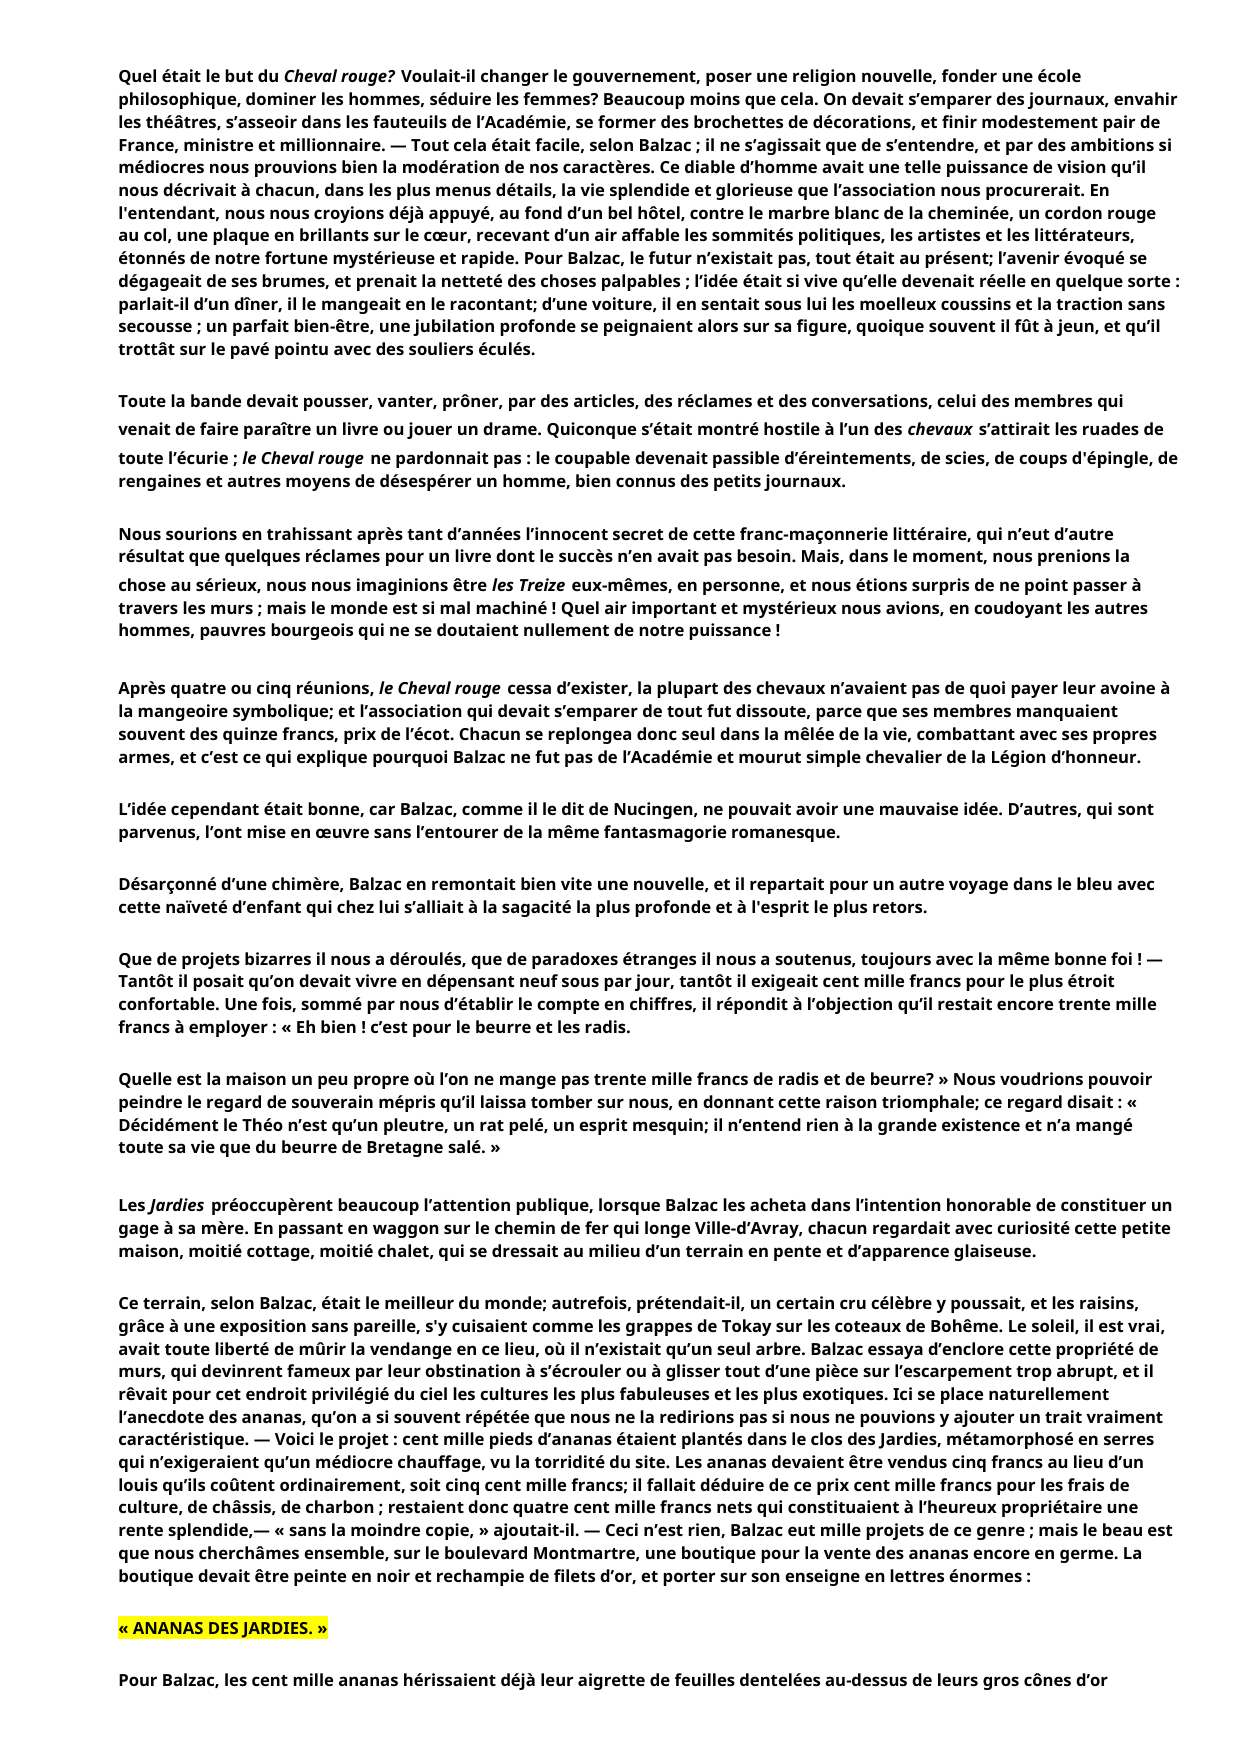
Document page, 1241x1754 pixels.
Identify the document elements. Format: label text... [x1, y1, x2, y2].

text Ce terrain, selon Balzac, était le meilleur du monde; autrefois, prétendait-il, un certain cru célèbre y poussait, et les raisins, grâce à une exposition sans pareille, s'y cuisaient comme les grappes de Tokay sur les coteaux de Bohême. Le soleil, il est vrai, avait toute liberté de mûrir la vendange en ce lieu, où il n’existait qu’un seul arbre. Balzac essaya d’enclore cette propriété de murs, qui devinrent fameux par leur obstination à s’écrouler ou à glisser tout d’une pièce sur l’escarpement trop abrupt, et il rêvait pour cet endroit privilégié du ciel les cultures les plus fabuleuses et les plus exotiques. Ici se place naturellement l’anecdote des ananas, qu’on a si souvent répétée que nous ne la redirions pas si nous ne pouvions y ajouter un trait vraiment caractéristique. — Voici le projet : cent mille pieds d’ananas étaient plantés dans le clos des Jardies, métamorphosé en serres qui n’exigeraient qu’un médiocre chauffage, vu la torridité du site. Les ananas devaient être vendus cinq francs au lieu d’un louis qu’ils coûtent ordinairement, soit cinq cent mille francs; il fallait déduire de ce prix cent mille francs pour les frais de culture, de châssis, de charbon ; restaient donc quatre cent mille francs nets qui constituaient à l’heureux propriétaire une rente splendide,— « sans la moindre copie, » ajoutait-il. — Ceci n’est rien, Balzac eut mille projets de ce genre ; mais le beau est que nous cherchâmes ensemble, sur le boulevard Montmartre, une boutique pour la vente des ananas encore en germe. La boutique devait être peinte en noir et rechampie de filets d’or, et porter sur son enseigne en lettres énormes : [118, 1292, 1181, 1587]
text Quelle est la maison un peu propre où l’on ne mange pas trente mille francs de radis et de beurre? » Nous voudrions pouvoir peindre le regard de souverain mépris qu’il laissa tomber sur nous, en donnant cette raison triomphale; ce regard disait : « Décidément le Théo n’est qu’un pleutre, un rat pelé, un esprit mesquin; il n’entend rien à la grande existence et n’a mangé toute sa vie que du beurre de Bretagne salé. » [118, 1068, 1181, 1158]
text Quel était le but du Cheval rouge? Voulait-il changer le gouvernement, poser une religion nouvelle, fonder une école philosophique, dominer les hommes, séduire les femmes? Beaucoup moins que cela. On devait s’emparer des journaux, envahir les théâtres, s’asseoir dans les fauteuils de l’Académie, se former des brochettes de décorations, et finir modestement pair de France, ministre et millionnaire. — Tout cela était facile, selon Balzac ; il ne s’agissait que de s’entendre, et par des ambitions si médiocres nous prouvions bien la modération de nos caractères. Ce diable d’homme avait une telle puissance de vision qu’il nous décrivait à chacun, dans les plus menus détails, la vie splendide et glorieuse que l’association nous procurerait. En l'entendant, nous nous croyions déjà appuyé, au fond d’un bel hôtel, contre le marbre blanc de la cheminée, un cordon rouge au col, une plaque en brillants sur le cœur, recevant d’un air affable les sommités politiques, les artistes et les littérateurs, étonnés de notre fortune mystérieuse et rapide. Pour Balzac, le futur n’existait pas, tout était au présent; l’avenir évoqué se dégageait de ses brumes, et prenait la netteté des choses palpables ; l’idée était si vive qu’elle devenait réelle en quelque sorte : parlait-il d’un dîner, il le mangeait en le racontant; d’une voiture, il en sentait sous lui les moelleux coussins et la traction sans secousse ; un parfait bien-être, une jubilation profonde se peignaient alors sur sa figure, quoique souvent il fût à jeun, et qu’il trottât sur le pavé pointu avec des souliers éculés. [118, 59, 1181, 360]
text L’idée cependant était bonne, car Balzac, comme il le dit de Nucingen, ne pouvait avoir une mauvaise idée. D’autres, qui sont parvenus, l’ont mise en œuvre sans l’entourer de la même fantasmagorie romanesque. [118, 798, 1181, 843]
text Nous sourions en trahissant après tant d’années l’innocent secret de cette franc-maçonnerie littéraire, qui n’eut d’autre résultat que quelques réclames pour un livre dont le succès n’en avait pas besoin. Mais, dans le moment, nous prenions la chose au sérieux, nous nous imaginions être les Treize eux-mêmes, en personne, et nous étions surpris de ne point passer à travers les murs ; mais le monde est si mal machiné ! Quel air important et mystérieux nous avions, en coudoyant les autres hommes, pauvres bourgeois qui ne se doutaient nullement de notre puissance ! [118, 522, 1181, 642]
text Pour Balzac, les cent mille ananas hérissaient déjà leur aigrette de feuilles dentelées au-dessus de leurs gros cônes d’or [118, 1668, 1181, 1691]
text Toute la bande devait pousser, vanter, prôner, par des articles, des réclames et des conversations, celui des membres qui venait de faire paraître un livre ou jouer un drame. Quiconque s’était montré hostile à l’un des chevaux s’attirait les ruades de toute l’écurie ; le Cheval rouge ne pardonnait pas : le coupable devenait passible d’éreintements, de scies, de coups d'épingle, de rengaines et autres moyens de désespérer un homme, bien connus des petits journaux. [118, 390, 1181, 493]
text Après quatre ou cinq réunions, le Cheval rouge cessa d’exister, la plupart des chevaux n’avaient pas de quoi payer leur avoine à la mangeoire symbolique; et l’association qui devait s’emparer de tout fut dissoute, parce que ses membres manquaient souvent des quinze francs, prix de l’écot. Chacun se replongea donc seul dans la mêlée de la vie, combattant avec ses propres armes, et c’est ce qui explique pourquoi Balzac ne fut pas de l’Académie et mourut simple chevalier de la Légion d’honneur. [118, 671, 1181, 768]
text « ANANAS DES JARDIES. » [118, 1616, 1181, 1639]
text Désarçonné d’une chimère, Balzac en remontait bien vite une nouvelle, et il repartait pour un autre voyage dans le bleu avec cette naïveté d’enfant qui chez lui s’alliait à la sagacité la plus profonde et à l'esprit le plus retors. [118, 872, 1181, 918]
text Que de projets bizarres il nous a déroulés, que de paradoxes étranges il nous a soutenus, toujours avec la même bonne foi ! — Tantôt il posait qu’on devait vivre en dépensant neuf sous par jour, tantôt il exigeait cent mille francs pour le plus étroit confortable. Une fois, sommé par nous d’établir le compte en chiffres, il répondit à l’objection qu’il restait encore trente mille francs à employer : « Eh bien ! c’est pour le beurre et les radis. [118, 947, 1181, 1038]
text Les Jardies préoccupèrent beaucoup l’attention publique, lorsque Balzac les acheta dans l’intention honorable de constituer un gage à sa mère. En passant en waggon sur le chemin de fer qui longe Ville-d’Avray, chacun regardait avec curiosité cette petite maison, moitié cottage, moitié chalet, qui se dressait au milieu d’un terrain en pente et d’apparence glaiseuse. [118, 1188, 1181, 1262]
